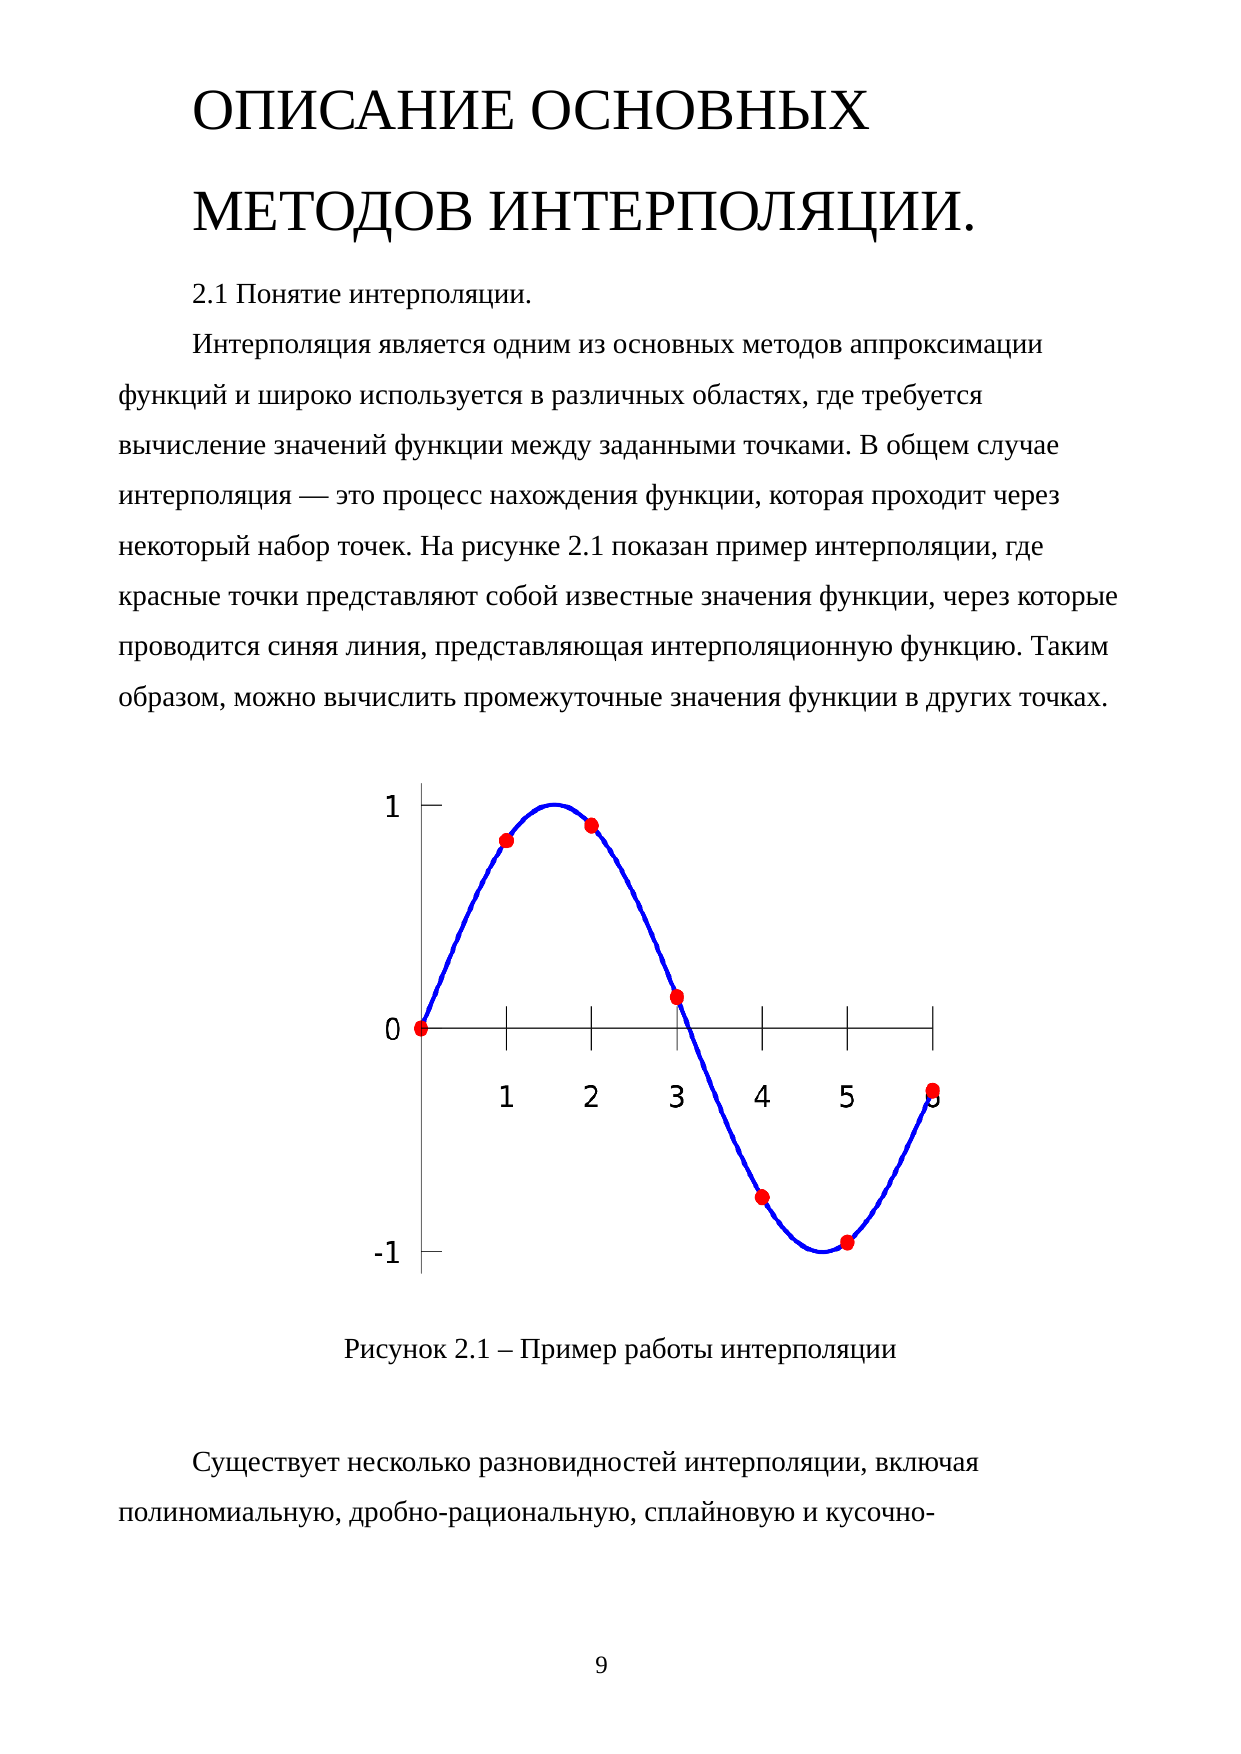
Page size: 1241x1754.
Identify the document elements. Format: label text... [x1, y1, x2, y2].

text Существует несколько разновидностей интерполяции, включая полиномиальную, дробно-рациональную, сплайновую и кусочно- [118, 1444, 1122, 1528]
picture [322, 741, 992, 1315]
subtitle ОПИСАНИЕ ОСНОВНЫХ МЕТОДОВ ИНТЕРПОЛЯЦИИ. [192, 75, 1122, 243]
subtitle 2.1 Понятие интерполяции. [118, 276, 1122, 310]
text Рисунок 2.1 – Пример работы интерполяции [118, 1331, 1122, 1364]
text Интерполяция является одним из основных методов аппроксимации функций и широко используется в различных областях, где требуется вычисление значений функции между заданными точками. В общем случае интерполяция — это процесс нахождения функции, которая проходит через некоторый набор точек. На рисунке 2.1 показан пример интерполяции, где красные точки представляют собой известные значения функции, через которые проводится синяя линия, представляющая интерполяционную функцию. Таким образом, можно вычислить промежуточные значения функции в других точках. [118, 327, 1122, 712]
